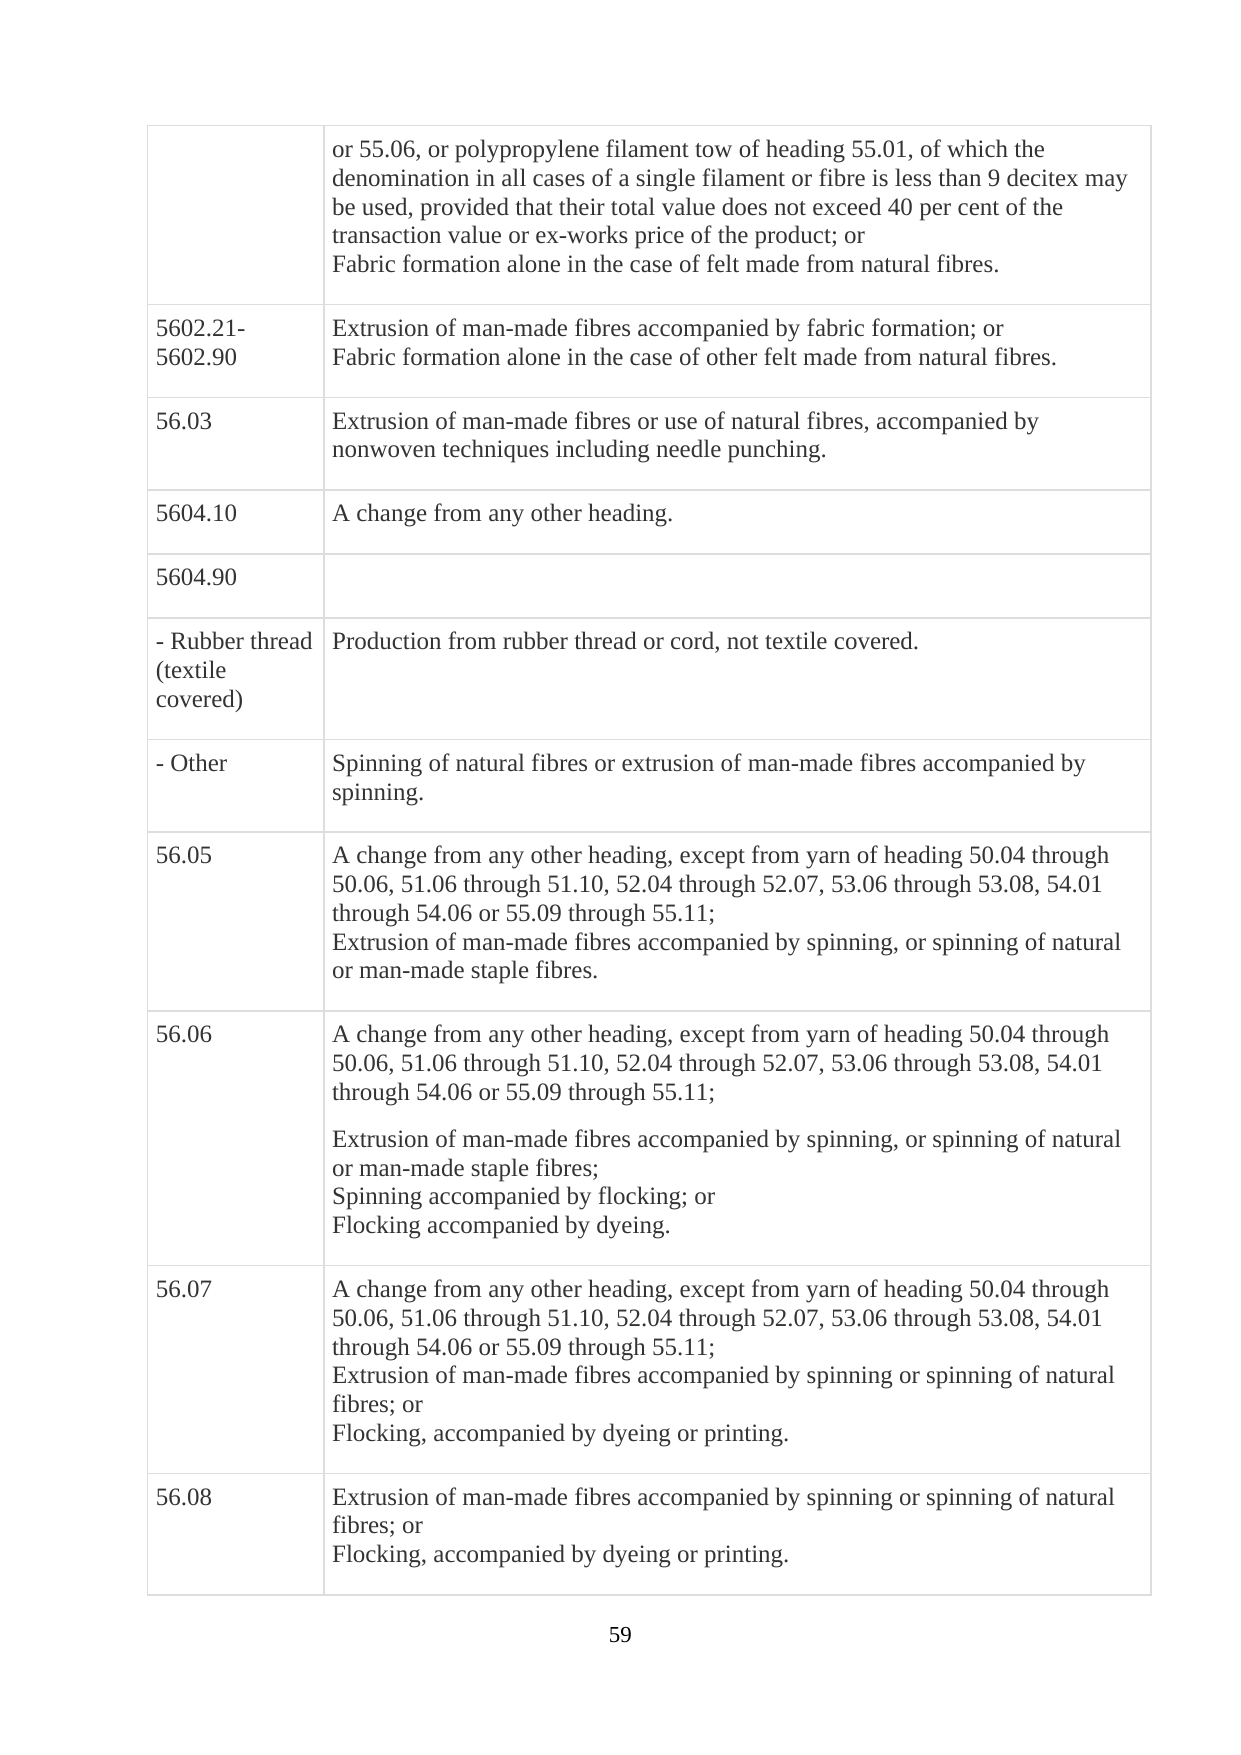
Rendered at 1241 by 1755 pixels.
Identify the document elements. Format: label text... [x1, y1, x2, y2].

table_cell A change from any other heading, except from yarn of heading 50.04 through 50.06, 51.06 through 51.10, 52.04 through 52.07, 53.06 through 53.08, 54.01 through 54.06 or 55.09 through 55.11; Extrusion of man-made fibres accompanied by spinning, or spinning of natural or man-made staple fibres. [325, 833, 1150, 1010]
table_cell Extrusion of man-made fibres or use of natural fibres, accompanied by nonwoven techniques including needle punching. [325, 398, 1150, 489]
table_cell Extrusion of man-made fibres accompanied by spinning or spinning of natural fibres; or Flocking, accompanied by dyeing or printing. [325, 1474, 1150, 1594]
table_cell - Rubber thread (textile covered) [148, 619, 323, 738]
table_cell A change from any other heading. [325, 491, 1150, 553]
table_cell 5602.21-5602.90 [148, 305, 323, 396]
table_cell 56.06 [148, 1012, 323, 1265]
table_cell [325, 555, 1150, 617]
table_cell [148, 126, 323, 304]
table_cell 5604.90 [148, 555, 323, 617]
table_cell or 55.06, or polypropylene filament tow of heading 55.01, of which the denomination in all cases of a single filament or fibre is less than 9 decitex may be used, provided that their total value does not exceed 40 per cent of the transaction value or ex-works price of the product; or Fabric formation alone in the case of felt made from natural fibres. [325, 126, 1150, 304]
table_cell Production from rubber thread or cord, not textile covered. [325, 619, 1150, 738]
table_cell Spinning of natural fibres or extrusion of man-made fibres accompanied by spinning. [325, 740, 1150, 831]
table_cell 56.03 [148, 398, 323, 489]
table_cell 56.08 [148, 1474, 323, 1594]
table_cell - Other [148, 740, 323, 831]
table_cell 5604.10 [148, 491, 323, 553]
table_cell 56.05 [148, 833, 323, 1010]
table_cell A change from any other heading, except from yarn of heading 50.04 through 50.06, 51.06 through 51.10, 52.04 through 52.07, 53.06 through 53.08, 54.01 through 54.06 or 55.09 through 55.11; Extrusion of man-made fibres accompanied by spinning or spinning of natural fibres; or Flocking, accompanied by dyeing or printing. [325, 1266, 1150, 1472]
table_cell 56.07 [148, 1266, 323, 1472]
table_cell A change from any other heading, except from yarn of heading 50.04 through 50.06, 51.06 through 51.10, 52.04 through 52.07, 53.06 through 53.08, 54.01 through 54.06 or 55.09 through 55.11; Extrusion of man-made fibres accompanied by spinning, or spinning of natural or man-made staple fibres; Spinning accompanied by flocking; or Flocking accompanied by dyeing. [325, 1012, 1150, 1265]
table_cell Extrusion of man-made fibres accompanied by fabric formation; or Fabric formation alone in the case of other felt made from natural fibres. [325, 305, 1150, 396]
